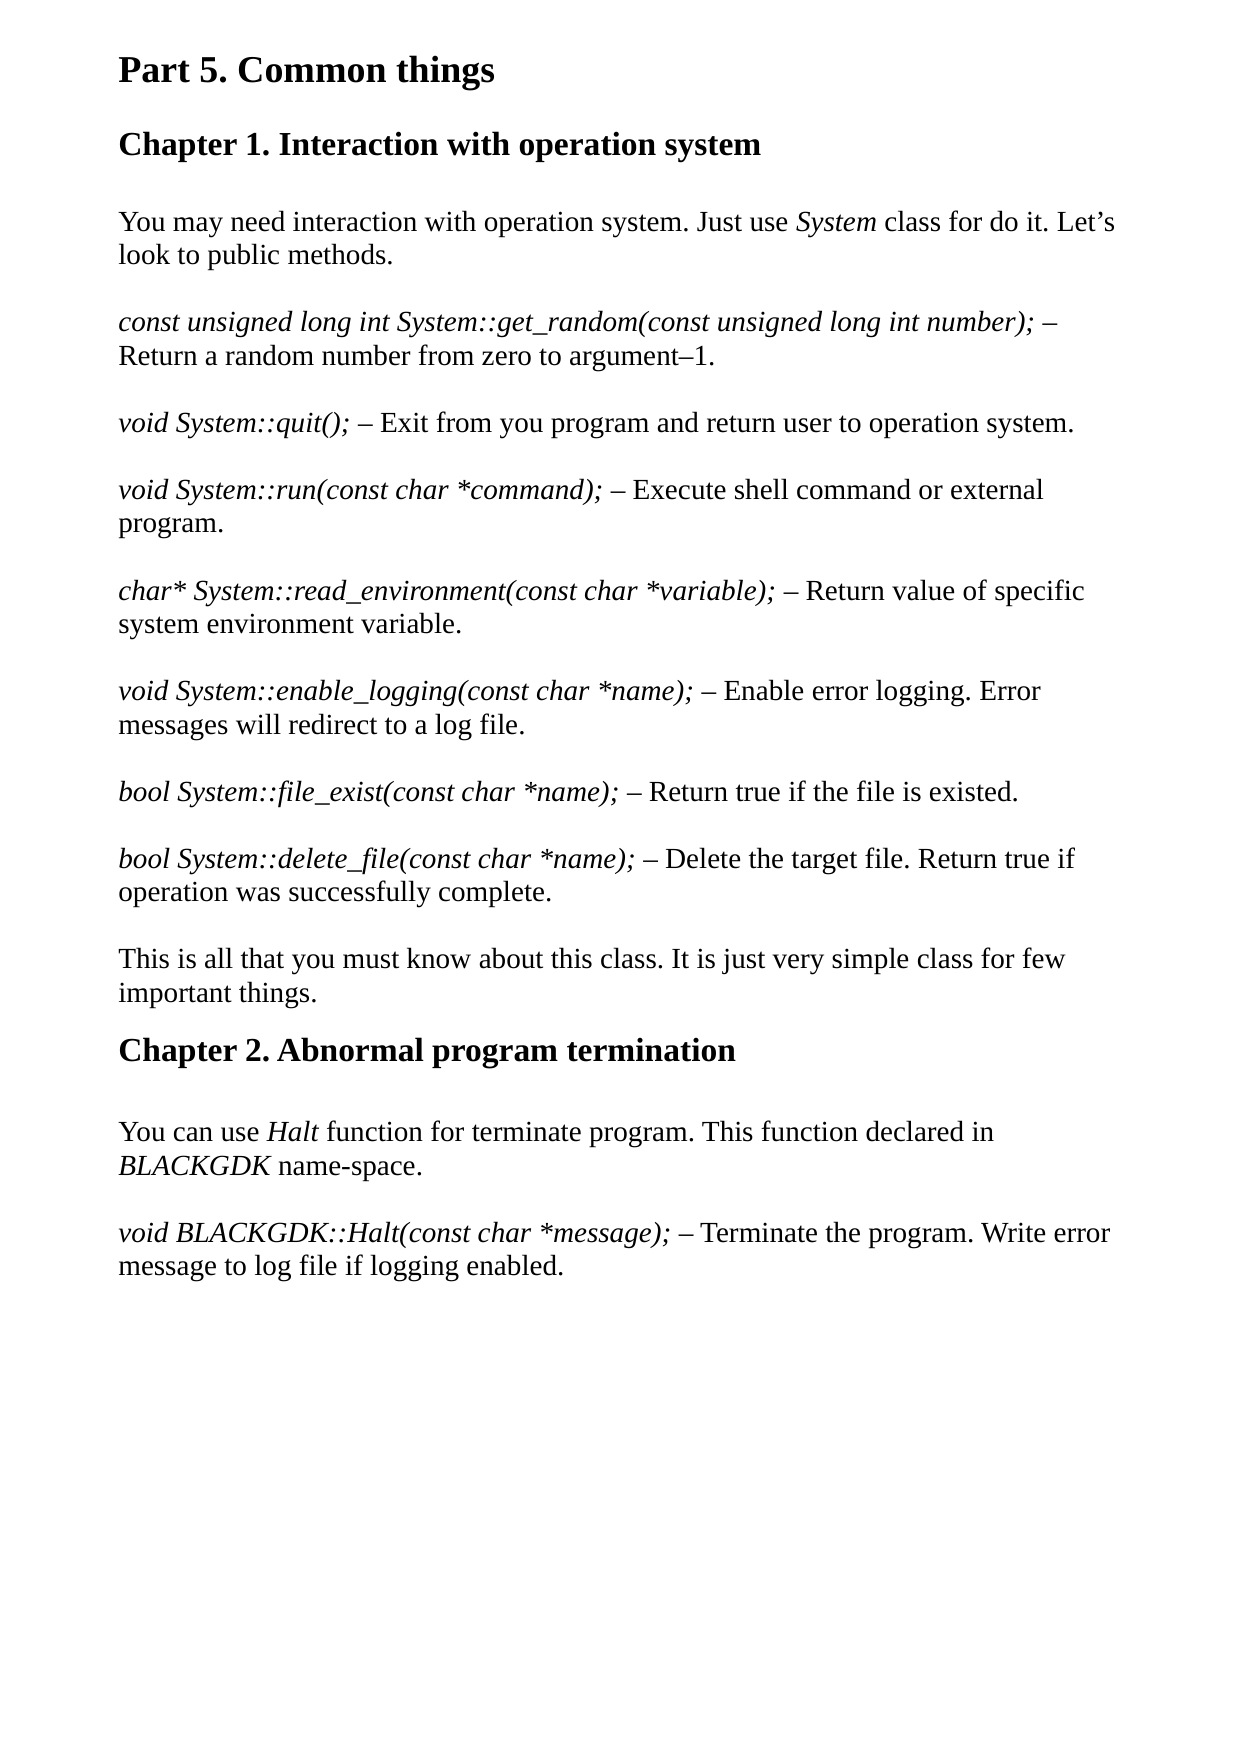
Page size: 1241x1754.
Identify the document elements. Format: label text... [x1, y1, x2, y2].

subtitle Part 5. Common things [118, 47, 1122, 91]
text void System::quit(); – Exit from you program and return user to operation system. [118, 405, 1122, 438]
subtitle Chapter 2. Abnormal program termination [118, 1029, 1122, 1068]
subtitle Chapter 1. Interaction with operation system [118, 124, 1122, 162]
text const unsigned long int System::get_random(const unsigned long int number); – Return a random number from zero to argument–1. [118, 304, 1122, 371]
text void System::enable_logging(const char *name); – Enable error logging. Error messages will redirect to a log file. [118, 673, 1122, 740]
text You may need interaction with operation system. Just use System class for do it. Let’s look to public methods. [118, 204, 1122, 271]
text bool System::delete_file(const char *name); – Delete the target file. Return true if operation was successfully complete. [118, 841, 1122, 908]
text This is all that you must know about this class. It is just very simple class for few important things. [118, 942, 1122, 1009]
text char* System::read_environment(const char *variable); – Return value of specific system environment variable. [118, 573, 1122, 640]
text void System::run(const char *command); – Execute shell command or external program. [118, 472, 1122, 539]
text bool System::file_exist(const char *name); – Return true if the file is existed. [118, 774, 1122, 807]
text You can use Halt function for terminate program. This function declared in BLACKGDK name-space. [118, 1114, 1122, 1181]
text void BLACKGDK::Halt(const char *message); – Terminate the program. Write error message to log file if logging enabled. [118, 1215, 1122, 1282]
